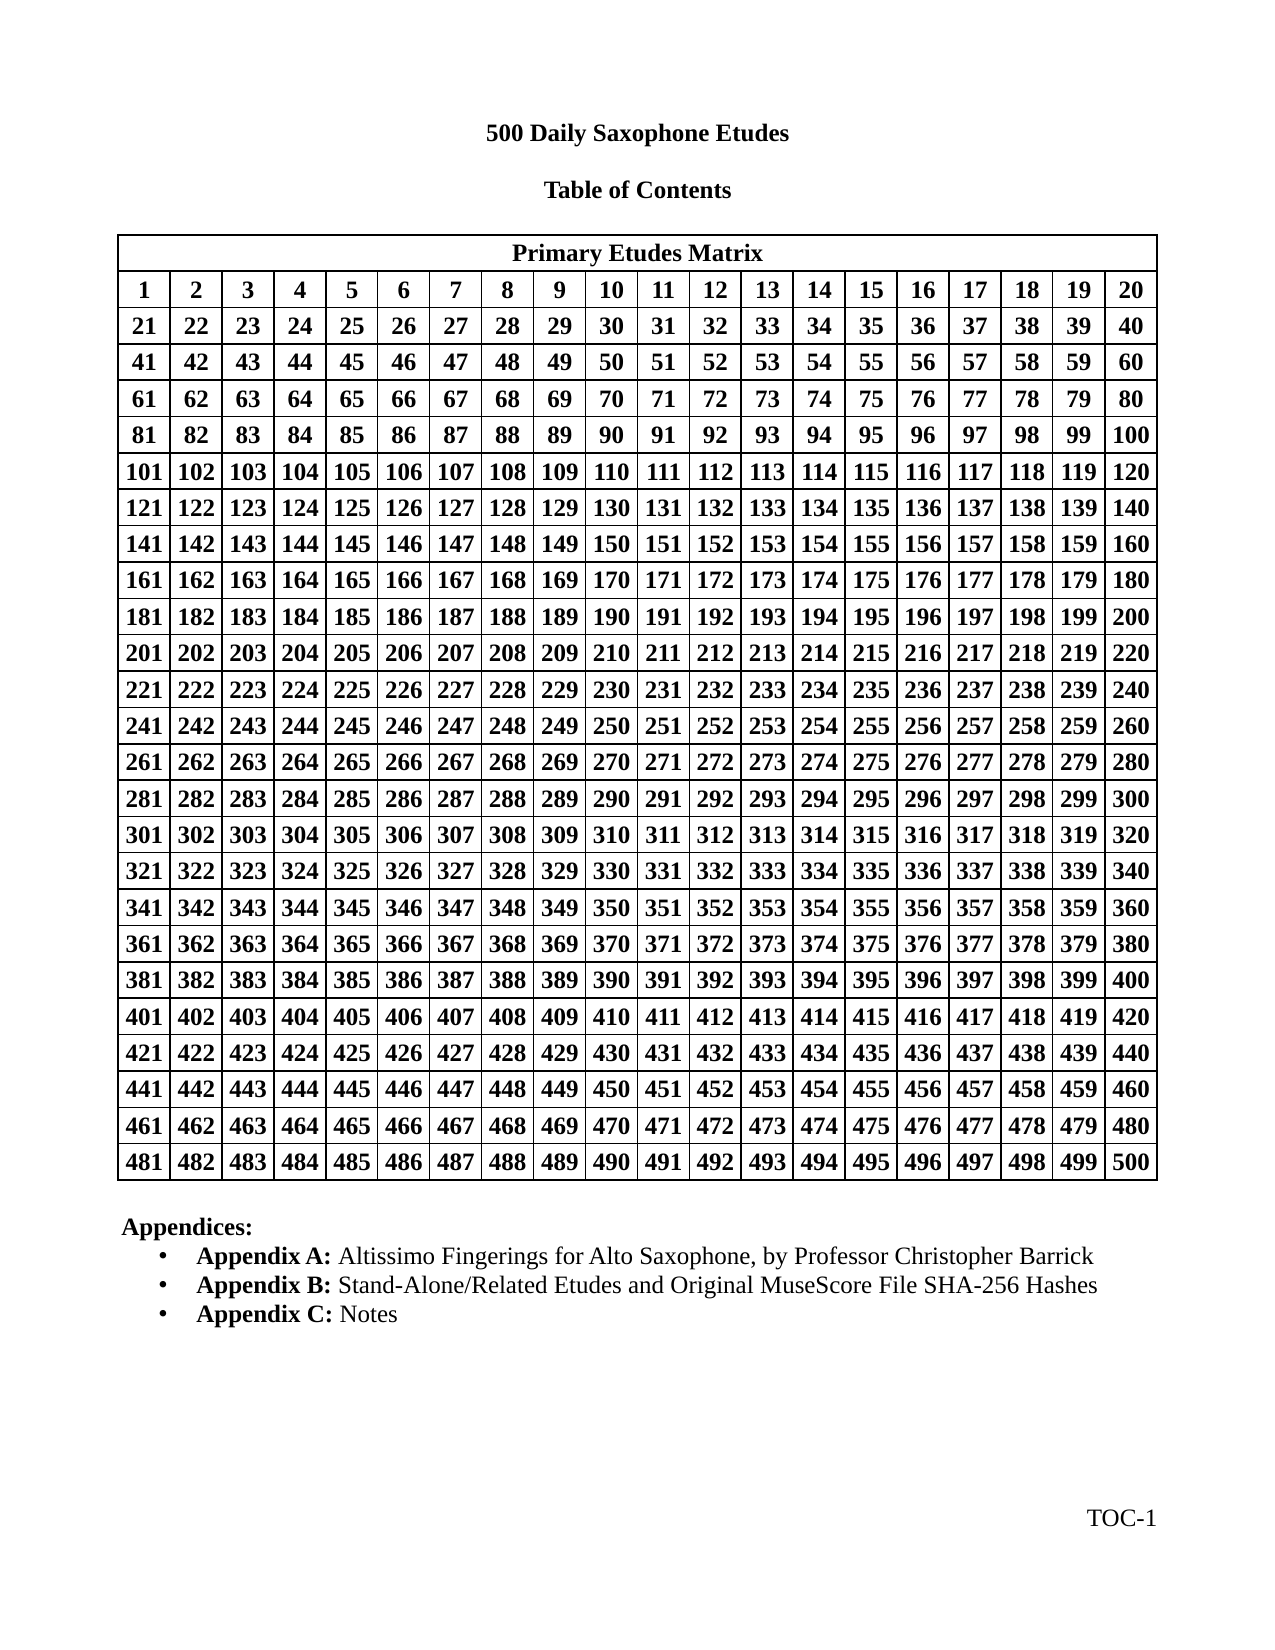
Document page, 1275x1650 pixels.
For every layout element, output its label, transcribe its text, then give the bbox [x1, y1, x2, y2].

table_cell 121 [119, 490, 169, 525]
table_cell 63 [223, 381, 273, 416]
table_cell 498 [1002, 1144, 1052, 1179]
table_cell 26 [378, 308, 429, 343]
table_cell 425 [327, 1035, 377, 1070]
table_cell 188 [482, 599, 533, 634]
table_cell 122 [171, 490, 221, 525]
table_cell 436 [898, 1035, 948, 1070]
table_cell 405 [327, 999, 377, 1034]
table_cell 161 [119, 563, 169, 597]
table_cell 453 [742, 1072, 792, 1106]
table_cell 216 [898, 635, 948, 670]
table_cell 208 [482, 635, 533, 670]
table_cell 314 [794, 817, 844, 852]
table_cell 369 [534, 926, 585, 961]
table_cell 430 [586, 1035, 637, 1070]
table_cell 125 [327, 490, 377, 525]
table_cell 374 [794, 926, 844, 961]
table_cell 192 [690, 599, 740, 634]
table_cell 54 [794, 345, 844, 379]
table_cell 166 [378, 563, 429, 597]
table_cell 353 [742, 890, 792, 924]
table_cell 423 [223, 1035, 273, 1070]
table_cell 232 [690, 672, 740, 706]
table_cell 9 [534, 272, 585, 307]
table_cell 49 [534, 345, 585, 379]
table_cell 74 [794, 381, 844, 416]
table_cell 183 [223, 599, 273, 634]
table_cell 77 [950, 381, 1000, 416]
table_cell 263 [223, 745, 273, 779]
table_cell 365 [327, 926, 377, 961]
table_cell 284 [275, 781, 325, 816]
table_cell 242 [171, 708, 221, 743]
table_cell 124 [275, 490, 325, 525]
table_cell 344 [275, 890, 325, 924]
table_cell 31 [638, 308, 689, 343]
table_cell 335 [846, 853, 896, 888]
table_cell 468 [482, 1108, 533, 1143]
table_cell 273 [742, 745, 792, 779]
table_cell 325 [327, 853, 377, 888]
table_cell 417 [950, 999, 1000, 1034]
table_cell 482 [171, 1144, 221, 1179]
table_cell 297 [950, 781, 1000, 816]
table_cell 356 [898, 890, 948, 924]
table_cell 23 [223, 308, 273, 343]
table_cell 102 [171, 454, 221, 488]
table_cell 269 [534, 745, 585, 779]
table_cell 211 [638, 635, 689, 670]
table_cell 337 [950, 853, 1000, 888]
table_cell 499 [1053, 1144, 1104, 1179]
table_cell 313 [742, 817, 792, 852]
table_cell 295 [846, 781, 896, 816]
table_cell 111 [638, 454, 689, 488]
table_cell 57 [950, 345, 1000, 379]
table_cell 480 [1106, 1108, 1156, 1143]
table_cell 487 [430, 1144, 481, 1179]
table_cell 35 [846, 308, 896, 343]
table_cell 130 [586, 490, 637, 525]
table_cell 135 [846, 490, 896, 525]
table_cell 449 [534, 1072, 585, 1106]
table_cell 316 [898, 817, 948, 852]
table_cell 484 [275, 1144, 325, 1179]
table_cell 416 [898, 999, 948, 1034]
table_cell 276 [898, 745, 948, 779]
table_cell 61 [119, 381, 169, 416]
table_cell 115 [846, 454, 896, 488]
table_cell 328 [482, 853, 533, 888]
table_cell 262 [171, 745, 221, 779]
table_cell 412 [690, 999, 740, 1034]
table_cell 466 [378, 1108, 429, 1143]
table_cell 396 [898, 963, 948, 997]
table_cell 280 [1106, 745, 1156, 779]
table_cell 90 [586, 417, 637, 452]
table_cell 497 [950, 1144, 1000, 1179]
table_cell 380 [1106, 926, 1156, 961]
table_cell 212 [690, 635, 740, 670]
table_cell 300 [1106, 781, 1156, 816]
table_cell 391 [638, 963, 689, 997]
table_cell 80 [1106, 381, 1156, 416]
table_cell 86 [378, 417, 429, 452]
table_cell 154 [794, 526, 844, 561]
table_cell 398 [1002, 963, 1052, 997]
table_cell 268 [482, 745, 533, 779]
table_cell 189 [534, 599, 585, 634]
table_cell 224 [275, 672, 325, 706]
table_cell 70 [586, 381, 637, 416]
table_cell 144 [275, 526, 325, 561]
table_cell 95 [846, 417, 896, 452]
table_cell 401 [119, 999, 169, 1034]
table_cell 252 [690, 708, 740, 743]
table_cell 336 [898, 853, 948, 888]
table_cell 37 [950, 308, 1000, 343]
table_cell 304 [275, 817, 325, 852]
table_cell 489 [534, 1144, 585, 1179]
table_cell 194 [794, 599, 844, 634]
table_cell 332 [690, 853, 740, 888]
table_cell 234 [794, 672, 844, 706]
table_cell 343 [223, 890, 273, 924]
table_cell 159 [1053, 526, 1104, 561]
table_cell 50 [586, 345, 637, 379]
table_cell 238 [1002, 672, 1052, 706]
table_cell 175 [846, 563, 896, 597]
table_cell 471 [638, 1108, 689, 1143]
table_cell 334 [794, 853, 844, 888]
table_cell 243 [223, 708, 273, 743]
table_cell 395 [846, 963, 896, 997]
table_cell 195 [846, 599, 896, 634]
table_cell 463 [223, 1108, 273, 1143]
table_cell 358 [1002, 890, 1052, 924]
table_cell 4 [275, 272, 325, 307]
table_cell 28 [482, 308, 533, 343]
table_cell 131 [638, 490, 689, 525]
table_cell 368 [482, 926, 533, 961]
table_cell 106 [378, 454, 429, 488]
table_cell 109 [534, 454, 585, 488]
table_cell 18 [1002, 272, 1052, 307]
table_cell 257 [950, 708, 1000, 743]
table_cell 258 [1002, 708, 1052, 743]
table_cell 287 [430, 781, 481, 816]
table_cell 259 [1053, 708, 1104, 743]
table_cell 429 [534, 1035, 585, 1070]
table_cell 178 [1002, 563, 1052, 597]
table_cell 207 [430, 635, 481, 670]
table_cell 341 [119, 890, 169, 924]
table_cell 100 [1106, 417, 1156, 452]
table_cell 345 [327, 890, 377, 924]
table_cell 350 [586, 890, 637, 924]
table_cell Appendices: Appendix A: Altissimo Fingerings for Alto Saxophone, by Professor Christopher Barrick Appendix B: Stand-Alone/Related Etudes and Original MuseScore File SHA-256 Hashes Appendix C: Notes [118, 1181, 1157, 1330]
table_cell 392 [690, 963, 740, 997]
table_cell 458 [1002, 1072, 1052, 1106]
table_cell 157 [950, 526, 1000, 561]
table_cell 455 [846, 1072, 896, 1106]
table_cell 33 [742, 308, 792, 343]
table_cell 413 [742, 999, 792, 1034]
table_cell 186 [378, 599, 429, 634]
table_cell 78 [1002, 381, 1052, 416]
table_cell 64 [275, 381, 325, 416]
table_cell 117 [950, 454, 1000, 488]
table_cell 177 [950, 563, 1000, 597]
table_cell 132 [690, 490, 740, 525]
table_cell 431 [638, 1035, 689, 1070]
table_cell 266 [378, 745, 429, 779]
table_cell 267 [430, 745, 481, 779]
table_cell 67 [430, 381, 481, 416]
table_cell 486 [378, 1144, 429, 1179]
table_cell 306 [378, 817, 429, 852]
table_cell 219 [1053, 635, 1104, 670]
table_cell 382 [171, 963, 221, 997]
table_cell 22 [171, 308, 221, 343]
table_cell 229 [534, 672, 585, 706]
table_cell 34 [794, 308, 844, 343]
table_cell 75 [846, 381, 896, 416]
table_cell 92 [690, 417, 740, 452]
table_cell 45 [327, 345, 377, 379]
table_cell 475 [846, 1108, 896, 1143]
table_cell 158 [1002, 526, 1052, 561]
table_cell 182 [171, 599, 221, 634]
table_cell 351 [638, 890, 689, 924]
table_cell 272 [690, 745, 740, 779]
table_cell 434 [794, 1035, 844, 1070]
table_cell 290 [586, 781, 637, 816]
table_cell 385 [327, 963, 377, 997]
table_cell 403 [223, 999, 273, 1034]
table_cell 360 [1106, 890, 1156, 924]
table_cell 138 [1002, 490, 1052, 525]
table_cell 349 [534, 890, 585, 924]
table_cell 399 [1053, 963, 1104, 997]
table_cell 246 [378, 708, 429, 743]
table_cell 438 [1002, 1035, 1052, 1070]
table_cell 493 [742, 1144, 792, 1179]
table_cell 483 [223, 1144, 273, 1179]
table_cell 384 [275, 963, 325, 997]
table_cell 249 [534, 708, 585, 743]
table_cell 6 [378, 272, 429, 307]
table_cell 200 [1106, 599, 1156, 634]
table_cell 185 [327, 599, 377, 634]
table_cell 279 [1053, 745, 1104, 779]
table_cell 233 [742, 672, 792, 706]
table_cell 3 [223, 272, 273, 307]
table_cell 51 [638, 345, 689, 379]
table_cell 225 [327, 672, 377, 706]
table_cell 441 [119, 1072, 169, 1106]
table_cell 410 [586, 999, 637, 1034]
table_cell 322 [171, 853, 221, 888]
table_cell 261 [119, 745, 169, 779]
table_cell 169 [534, 563, 585, 597]
table_cell 348 [482, 890, 533, 924]
table_cell 327 [430, 853, 481, 888]
table_header Primary Etudes Matrix [119, 236, 1156, 270]
table_cell 404 [275, 999, 325, 1034]
table_cell 281 [119, 781, 169, 816]
table_cell 450 [586, 1072, 637, 1106]
table_cell 324 [275, 853, 325, 888]
table_cell 470 [586, 1108, 637, 1143]
table_cell 155 [846, 526, 896, 561]
table_cell 477 [950, 1108, 1000, 1143]
table_cell 411 [638, 999, 689, 1034]
table_cell 107 [430, 454, 481, 488]
table_cell 472 [690, 1108, 740, 1143]
table_cell 264 [275, 745, 325, 779]
table_cell 8 [482, 272, 533, 307]
table_cell 231 [638, 672, 689, 706]
table_cell 433 [742, 1035, 792, 1070]
table_cell 29 [534, 308, 585, 343]
table_cell 164 [275, 563, 325, 597]
table_cell 347 [430, 890, 481, 924]
table_cell 187 [430, 599, 481, 634]
table_cell 65 [327, 381, 377, 416]
table_cell 388 [482, 963, 533, 997]
table_cell 352 [690, 890, 740, 924]
table_cell 151 [638, 526, 689, 561]
table_cell 210 [586, 635, 637, 670]
table_cell 373 [742, 926, 792, 961]
table_cell 203 [223, 635, 273, 670]
table_cell 20 [1106, 272, 1156, 307]
table_cell 146 [378, 526, 429, 561]
table_cell 32 [690, 308, 740, 343]
table_cell 226 [378, 672, 429, 706]
table_cell 376 [898, 926, 948, 961]
table_cell 48 [482, 345, 533, 379]
table_cell 357 [950, 890, 1000, 924]
table_cell 339 [1053, 853, 1104, 888]
table_cell 476 [898, 1108, 948, 1143]
table_cell 329 [534, 853, 585, 888]
table_cell 285 [327, 781, 377, 816]
table_cell 228 [482, 672, 533, 706]
table_cell 66 [378, 381, 429, 416]
table_cell 283 [223, 781, 273, 816]
table_cell 222 [171, 672, 221, 706]
table_cell 148 [482, 526, 533, 561]
table_cell 112 [690, 454, 740, 488]
table_cell 19 [1053, 272, 1104, 307]
table_cell 437 [950, 1035, 1000, 1070]
table_cell 43 [223, 345, 273, 379]
table_cell 491 [638, 1144, 689, 1179]
table_cell 393 [742, 963, 792, 997]
table_cell 389 [534, 963, 585, 997]
table_cell 312 [690, 817, 740, 852]
table_cell 101 [119, 454, 169, 488]
table_cell 386 [378, 963, 429, 997]
table_cell 60 [1106, 345, 1156, 379]
table_cell 59 [1053, 345, 1104, 379]
table_cell 179 [1053, 563, 1104, 597]
table_cell 133 [742, 490, 792, 525]
table_cell 7 [430, 272, 481, 307]
table_cell 209 [534, 635, 585, 670]
table_cell 152 [690, 526, 740, 561]
table_cell 170 [586, 563, 637, 597]
table_cell 440 [1106, 1035, 1156, 1070]
table_cell 191 [638, 599, 689, 634]
table_cell 46 [378, 345, 429, 379]
table_cell 500 [1106, 1144, 1156, 1179]
table_cell 465 [327, 1108, 377, 1143]
table_cell 171 [638, 563, 689, 597]
table_cell 355 [846, 890, 896, 924]
table_cell 76 [898, 381, 948, 416]
table_cell 319 [1053, 817, 1104, 852]
table_cell 136 [898, 490, 948, 525]
table_cell 421 [119, 1035, 169, 1070]
table_cell 110 [586, 454, 637, 488]
table_cell 142 [171, 526, 221, 561]
table_cell 364 [275, 926, 325, 961]
table_cell 38 [1002, 308, 1052, 343]
table_cell 197 [950, 599, 1000, 634]
table_cell 342 [171, 890, 221, 924]
table_cell 448 [482, 1072, 533, 1106]
table_cell 41 [119, 345, 169, 379]
table_cell 128 [482, 490, 533, 525]
table_cell 251 [638, 708, 689, 743]
table_cell 460 [1106, 1072, 1156, 1106]
table_cell 361 [119, 926, 169, 961]
table_cell 13 [742, 272, 792, 307]
table_cell 366 [378, 926, 429, 961]
table_cell 47 [430, 345, 481, 379]
table_cell 149 [534, 526, 585, 561]
table_cell 141 [119, 526, 169, 561]
table_cell 402 [171, 999, 221, 1034]
table_cell 494 [794, 1144, 844, 1179]
table_cell 17 [950, 272, 1000, 307]
table_cell 462 [171, 1108, 221, 1143]
table_cell 321 [119, 853, 169, 888]
table_cell 248 [482, 708, 533, 743]
table_cell 58 [1002, 345, 1052, 379]
table_cell 415 [846, 999, 896, 1034]
table_cell 156 [898, 526, 948, 561]
table_cell 305 [327, 817, 377, 852]
table_cell 454 [794, 1072, 844, 1106]
table_cell 317 [950, 817, 1000, 852]
table_cell 457 [950, 1072, 1000, 1106]
table_cell 495 [846, 1144, 896, 1179]
table_cell 400 [1106, 963, 1156, 997]
table_cell 407 [430, 999, 481, 1034]
table_cell 320 [1106, 817, 1156, 852]
table_cell 134 [794, 490, 844, 525]
table_cell 296 [898, 781, 948, 816]
table_cell 370 [586, 926, 637, 961]
table_cell 240 [1106, 672, 1156, 706]
table_cell 244 [275, 708, 325, 743]
table_cell 127 [430, 490, 481, 525]
table_cell 150 [586, 526, 637, 561]
table_cell 338 [1002, 853, 1052, 888]
table_cell 241 [119, 708, 169, 743]
table_cell 315 [846, 817, 896, 852]
table_cell 87 [430, 417, 481, 452]
table_cell 93 [742, 417, 792, 452]
table_cell 445 [327, 1072, 377, 1106]
table_cell 39 [1053, 308, 1104, 343]
table_cell 27 [430, 308, 481, 343]
table_cell 420 [1106, 999, 1156, 1034]
table_cell 379 [1053, 926, 1104, 961]
table_cell 291 [638, 781, 689, 816]
table_cell 323 [223, 853, 273, 888]
table_cell 270 [586, 745, 637, 779]
table_cell 331 [638, 853, 689, 888]
table_cell 196 [898, 599, 948, 634]
table_cell 5 [327, 272, 377, 307]
table_cell 293 [742, 781, 792, 816]
table_cell 213 [742, 635, 792, 670]
table_cell 424 [275, 1035, 325, 1070]
table_cell 230 [586, 672, 637, 706]
table_cell 456 [898, 1072, 948, 1106]
table_cell 443 [223, 1072, 273, 1106]
table_cell 451 [638, 1072, 689, 1106]
table_cell 167 [430, 563, 481, 597]
table_cell 52 [690, 345, 740, 379]
table_cell 288 [482, 781, 533, 816]
table_cell 83 [223, 417, 273, 452]
table_cell 419 [1053, 999, 1104, 1034]
table_cell 108 [482, 454, 533, 488]
table_cell 253 [742, 708, 792, 743]
table_cell 181 [119, 599, 169, 634]
table_cell 190 [586, 599, 637, 634]
table_cell 485 [327, 1144, 377, 1179]
table_cell 215 [846, 635, 896, 670]
table_cell 88 [482, 417, 533, 452]
table_cell 82 [171, 417, 221, 452]
table_cell 286 [378, 781, 429, 816]
table_cell 223 [223, 672, 273, 706]
table_cell 363 [223, 926, 273, 961]
table_cell 119 [1053, 454, 1104, 488]
table_cell 387 [430, 963, 481, 997]
table_cell 245 [327, 708, 377, 743]
table_cell 260 [1106, 708, 1156, 743]
table_cell 205 [327, 635, 377, 670]
table_cell 397 [950, 963, 1000, 997]
table_cell 118 [1002, 454, 1052, 488]
table_cell 274 [794, 745, 844, 779]
table_cell 53 [742, 345, 792, 379]
table_cell 85 [327, 417, 377, 452]
table_cell 140 [1106, 490, 1156, 525]
table_cell 218 [1002, 635, 1052, 670]
table_cell 123 [223, 490, 273, 525]
table_cell 446 [378, 1072, 429, 1106]
table_cell 176 [898, 563, 948, 597]
table_cell 201 [119, 635, 169, 670]
table_cell 235 [846, 672, 896, 706]
table_cell 126 [378, 490, 429, 525]
table_cell 277 [950, 745, 1000, 779]
table_cell 16 [898, 272, 948, 307]
table_cell 354 [794, 890, 844, 924]
table_cell 473 [742, 1108, 792, 1143]
table_cell 98 [1002, 417, 1052, 452]
table_cell 359 [1053, 890, 1104, 924]
table_cell 362 [171, 926, 221, 961]
table_cell 97 [950, 417, 1000, 452]
table_cell 478 [1002, 1108, 1052, 1143]
table_cell 428 [482, 1035, 533, 1070]
table_cell 214 [794, 635, 844, 670]
table_cell 71 [638, 381, 689, 416]
table_cell 173 [742, 563, 792, 597]
table_cell 302 [171, 817, 221, 852]
table_cell 113 [742, 454, 792, 488]
table_cell 236 [898, 672, 948, 706]
table_cell 220 [1106, 635, 1156, 670]
table_cell 55 [846, 345, 896, 379]
table_cell 289 [534, 781, 585, 816]
table_cell 204 [275, 635, 325, 670]
table_cell 452 [690, 1072, 740, 1106]
table_cell 40 [1106, 308, 1156, 343]
table_cell 21 [119, 308, 169, 343]
table_cell 99 [1053, 417, 1104, 452]
table_cell 89 [534, 417, 585, 452]
table_cell 56 [898, 345, 948, 379]
table_cell 81 [119, 417, 169, 452]
table_cell 479 [1053, 1108, 1104, 1143]
table_cell 422 [171, 1035, 221, 1070]
table_cell 129 [534, 490, 585, 525]
table_cell 25 [327, 308, 377, 343]
table_cell 271 [638, 745, 689, 779]
table_cell 435 [846, 1035, 896, 1070]
table_cell 79 [1053, 381, 1104, 416]
table_cell 282 [171, 781, 221, 816]
table_cell 427 [430, 1035, 481, 1070]
table_cell 184 [275, 599, 325, 634]
table_cell 237 [950, 672, 1000, 706]
table_cell 94 [794, 417, 844, 452]
table_cell 221 [119, 672, 169, 706]
table_cell 254 [794, 708, 844, 743]
table_cell 408 [482, 999, 533, 1034]
table_cell 256 [898, 708, 948, 743]
table_cell 96 [898, 417, 948, 452]
table_cell 265 [327, 745, 377, 779]
table_cell 326 [378, 853, 429, 888]
table_cell 367 [430, 926, 481, 961]
table_cell 372 [690, 926, 740, 961]
table_cell 12 [690, 272, 740, 307]
table_cell 299 [1053, 781, 1104, 816]
table_cell 239 [1053, 672, 1104, 706]
table_cell 340 [1106, 853, 1156, 888]
table_cell 371 [638, 926, 689, 961]
table_cell 464 [275, 1108, 325, 1143]
table_cell 278 [1002, 745, 1052, 779]
table_cell 378 [1002, 926, 1052, 961]
table_cell 394 [794, 963, 844, 997]
table_cell 418 [1002, 999, 1052, 1034]
table_cell 42 [171, 345, 221, 379]
table_cell 198 [1002, 599, 1052, 634]
table_cell 104 [275, 454, 325, 488]
table_cell 44 [275, 345, 325, 379]
table_cell 469 [534, 1108, 585, 1143]
table_cell 2 [171, 272, 221, 307]
table_cell 114 [794, 454, 844, 488]
table_cell 36 [898, 308, 948, 343]
table_cell 275 [846, 745, 896, 779]
table_cell 103 [223, 454, 273, 488]
table_cell 84 [275, 417, 325, 452]
table_cell 247 [430, 708, 481, 743]
table_cell 390 [586, 963, 637, 997]
table_cell 298 [1002, 781, 1052, 816]
table_cell 147 [430, 526, 481, 561]
table_cell 301 [119, 817, 169, 852]
table_cell 217 [950, 635, 1000, 670]
table_cell 311 [638, 817, 689, 852]
table_cell 180 [1106, 563, 1156, 597]
table_cell 292 [690, 781, 740, 816]
table_cell 330 [586, 853, 637, 888]
table_cell 162 [171, 563, 221, 597]
table_cell 333 [742, 853, 792, 888]
table_cell 153 [742, 526, 792, 561]
table_cell 496 [898, 1144, 948, 1179]
table_cell 346 [378, 890, 429, 924]
table_cell 227 [430, 672, 481, 706]
table_cell 467 [430, 1108, 481, 1143]
table_cell 310 [586, 817, 637, 852]
table_cell 137 [950, 490, 1000, 525]
table_cell 414 [794, 999, 844, 1034]
table_cell 488 [482, 1144, 533, 1179]
table_cell 10 [586, 272, 637, 307]
table_cell 24 [275, 308, 325, 343]
table_cell 294 [794, 781, 844, 816]
table_cell 409 [534, 999, 585, 1034]
table_cell 174 [794, 563, 844, 597]
table_cell 105 [327, 454, 377, 488]
table_cell 163 [223, 563, 273, 597]
table_cell 14 [794, 272, 844, 307]
table_cell 461 [119, 1108, 169, 1143]
table_cell 318 [1002, 817, 1052, 852]
table_cell 199 [1053, 599, 1104, 634]
table_cell 444 [275, 1072, 325, 1106]
table_cell 307 [430, 817, 481, 852]
table_cell 474 [794, 1108, 844, 1143]
table_cell 168 [482, 563, 533, 597]
table_cell 375 [846, 926, 896, 961]
table_cell 406 [378, 999, 429, 1034]
table_cell 172 [690, 563, 740, 597]
table_cell 15 [846, 272, 896, 307]
table_cell 143 [223, 526, 273, 561]
table_cell 250 [586, 708, 637, 743]
table_cell 481 [119, 1144, 169, 1179]
table_cell 72 [690, 381, 740, 416]
table_cell 308 [482, 817, 533, 852]
table_cell 91 [638, 417, 689, 452]
table_cell 309 [534, 817, 585, 852]
table_cell 11 [638, 272, 689, 307]
table_cell 432 [690, 1035, 740, 1070]
table_cell 165 [327, 563, 377, 597]
table_cell 459 [1053, 1072, 1104, 1106]
table_cell 145 [327, 526, 377, 561]
table_cell 68 [482, 381, 533, 416]
table_cell 116 [898, 454, 948, 488]
table_cell 439 [1053, 1035, 1104, 1070]
table_cell 30 [586, 308, 637, 343]
table_cell 206 [378, 635, 429, 670]
table_cell 193 [742, 599, 792, 634]
table_cell 447 [430, 1072, 481, 1106]
table_cell 120 [1106, 454, 1156, 488]
table_cell 426 [378, 1035, 429, 1070]
table_cell 492 [690, 1144, 740, 1179]
table_cell 1 [119, 272, 169, 307]
table_cell 383 [223, 963, 273, 997]
table_cell 202 [171, 635, 221, 670]
table_cell 255 [846, 708, 896, 743]
table_cell 69 [534, 381, 585, 416]
table_cell 73 [742, 381, 792, 416]
table_cell 139 [1053, 490, 1104, 525]
table_cell 160 [1106, 526, 1156, 561]
table_cell 62 [171, 381, 221, 416]
table_cell 442 [171, 1072, 221, 1106]
table_cell 381 [119, 963, 169, 997]
table_cell 303 [223, 817, 273, 852]
table_cell 377 [950, 926, 1000, 961]
table_cell 490 [586, 1144, 637, 1179]
